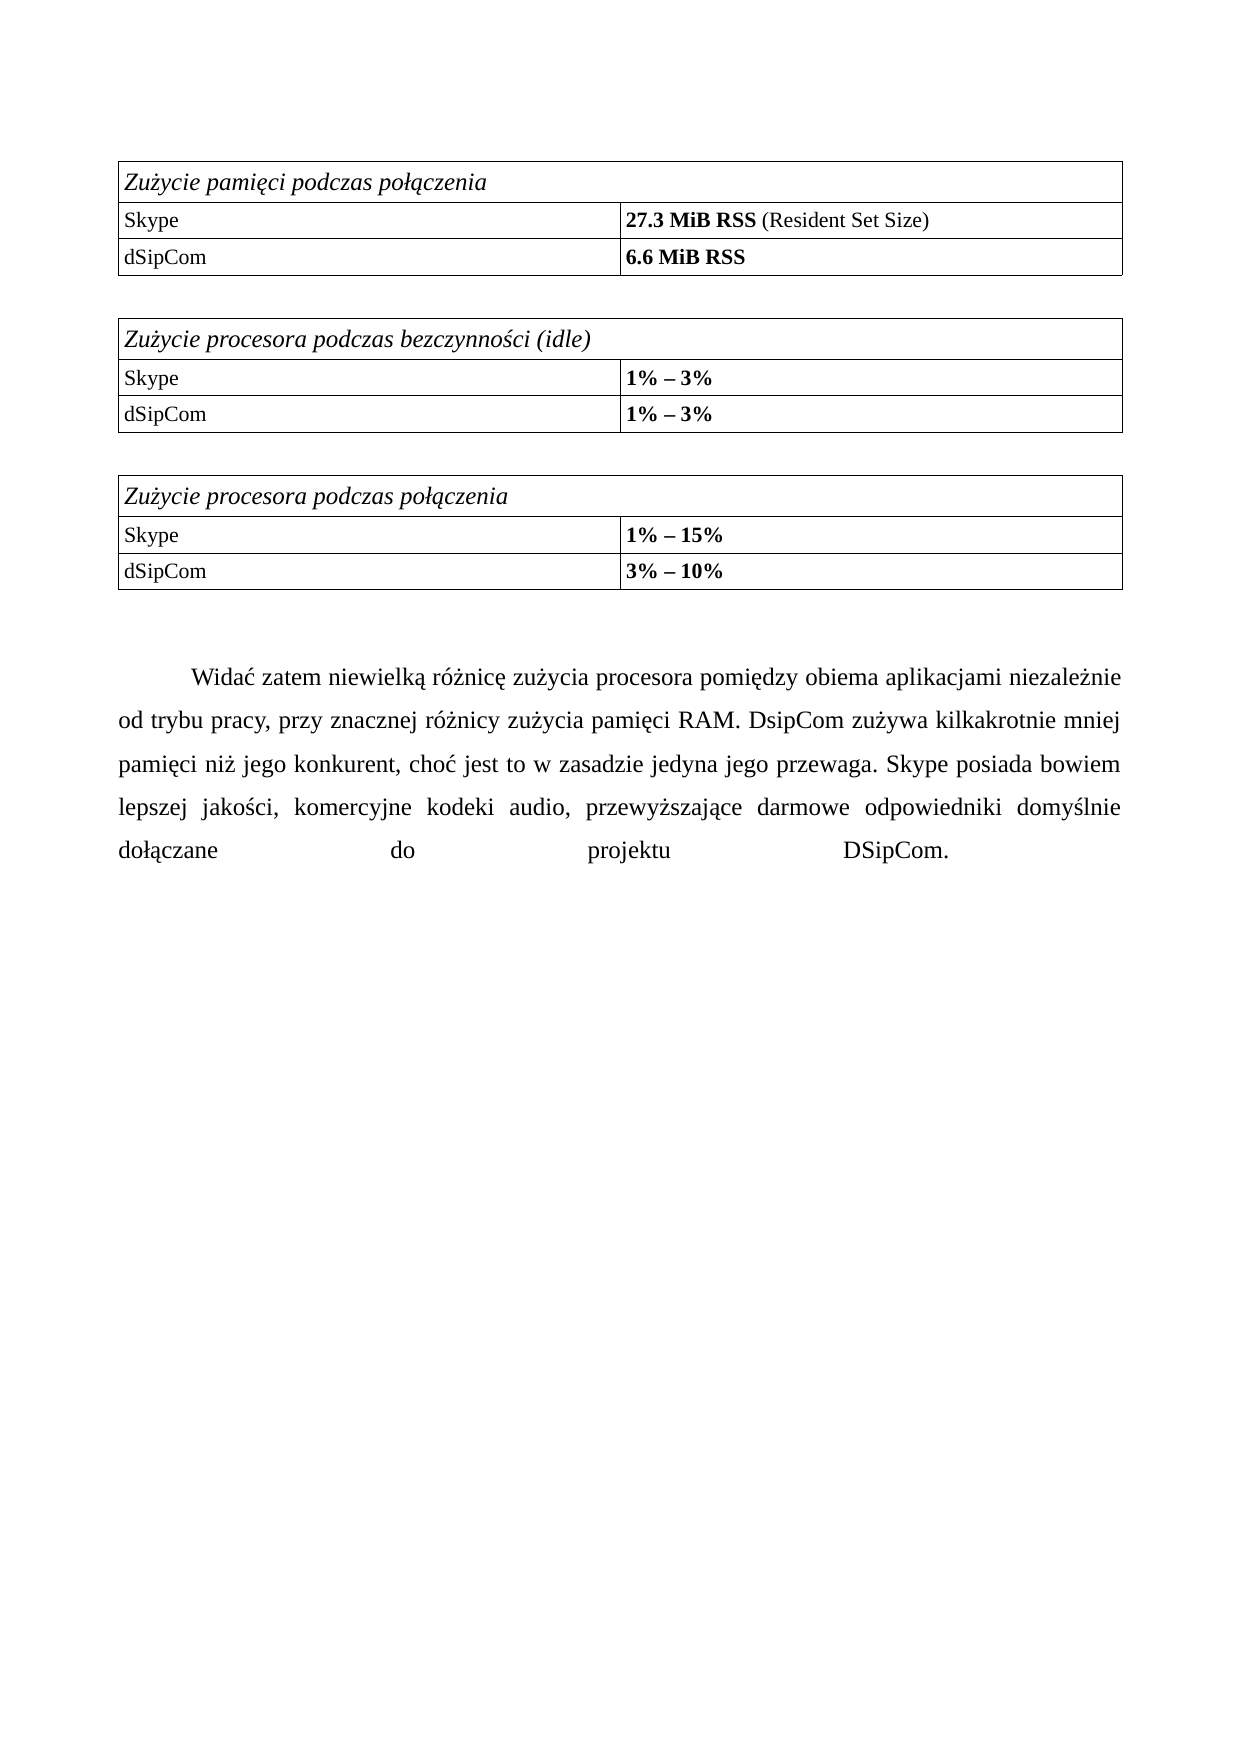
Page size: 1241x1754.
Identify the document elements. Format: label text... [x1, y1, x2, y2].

table_cell dSipCom [119, 554, 620, 589]
table_cell 6.6 MiB RSS [621, 239, 1122, 275]
table_header Zużycie pamięci podczas połączenia [119, 162, 1122, 202]
table_header Zużycie procesora podczas połączenia [119, 476, 1122, 516]
table_cell Skype [119, 203, 620, 238]
table_cell 1% – 3% [621, 360, 1122, 395]
table_cell 1% – 15% [621, 517, 1122, 552]
table_cell 3% – 10% [621, 554, 1122, 589]
table_cell dSipCom [119, 239, 620, 275]
table_cell Skype [119, 360, 620, 395]
text Widać zatem niewielką różnicę zużycia procesora pomiędzy obiema aplikacjami niezależnie od trybu pracy, przy znacznej różnicy zużycia pamięci RAM. DsipCom zużywa kilkakrotnie mniej pamięci niż jego konkurent, choć jest to w zasadzie jedyna jego przewaga. Skype posiada bowiem lepszej jakości, komercyjne kodeki audio, przewyższające darmowe odpowiedniki domyślnie dołączane do projektu DSipCom. [118, 662, 1122, 864]
table_cell 27.3 MiB RSS (Resident Set Size) [621, 203, 1122, 238]
table_cell 1% – 3% [621, 396, 1122, 432]
table_cell dSipCom [119, 396, 620, 432]
table_header Zużycie procesora podczas bezczynności (idle) [119, 319, 1122, 359]
table_cell Skype [119, 517, 620, 552]
